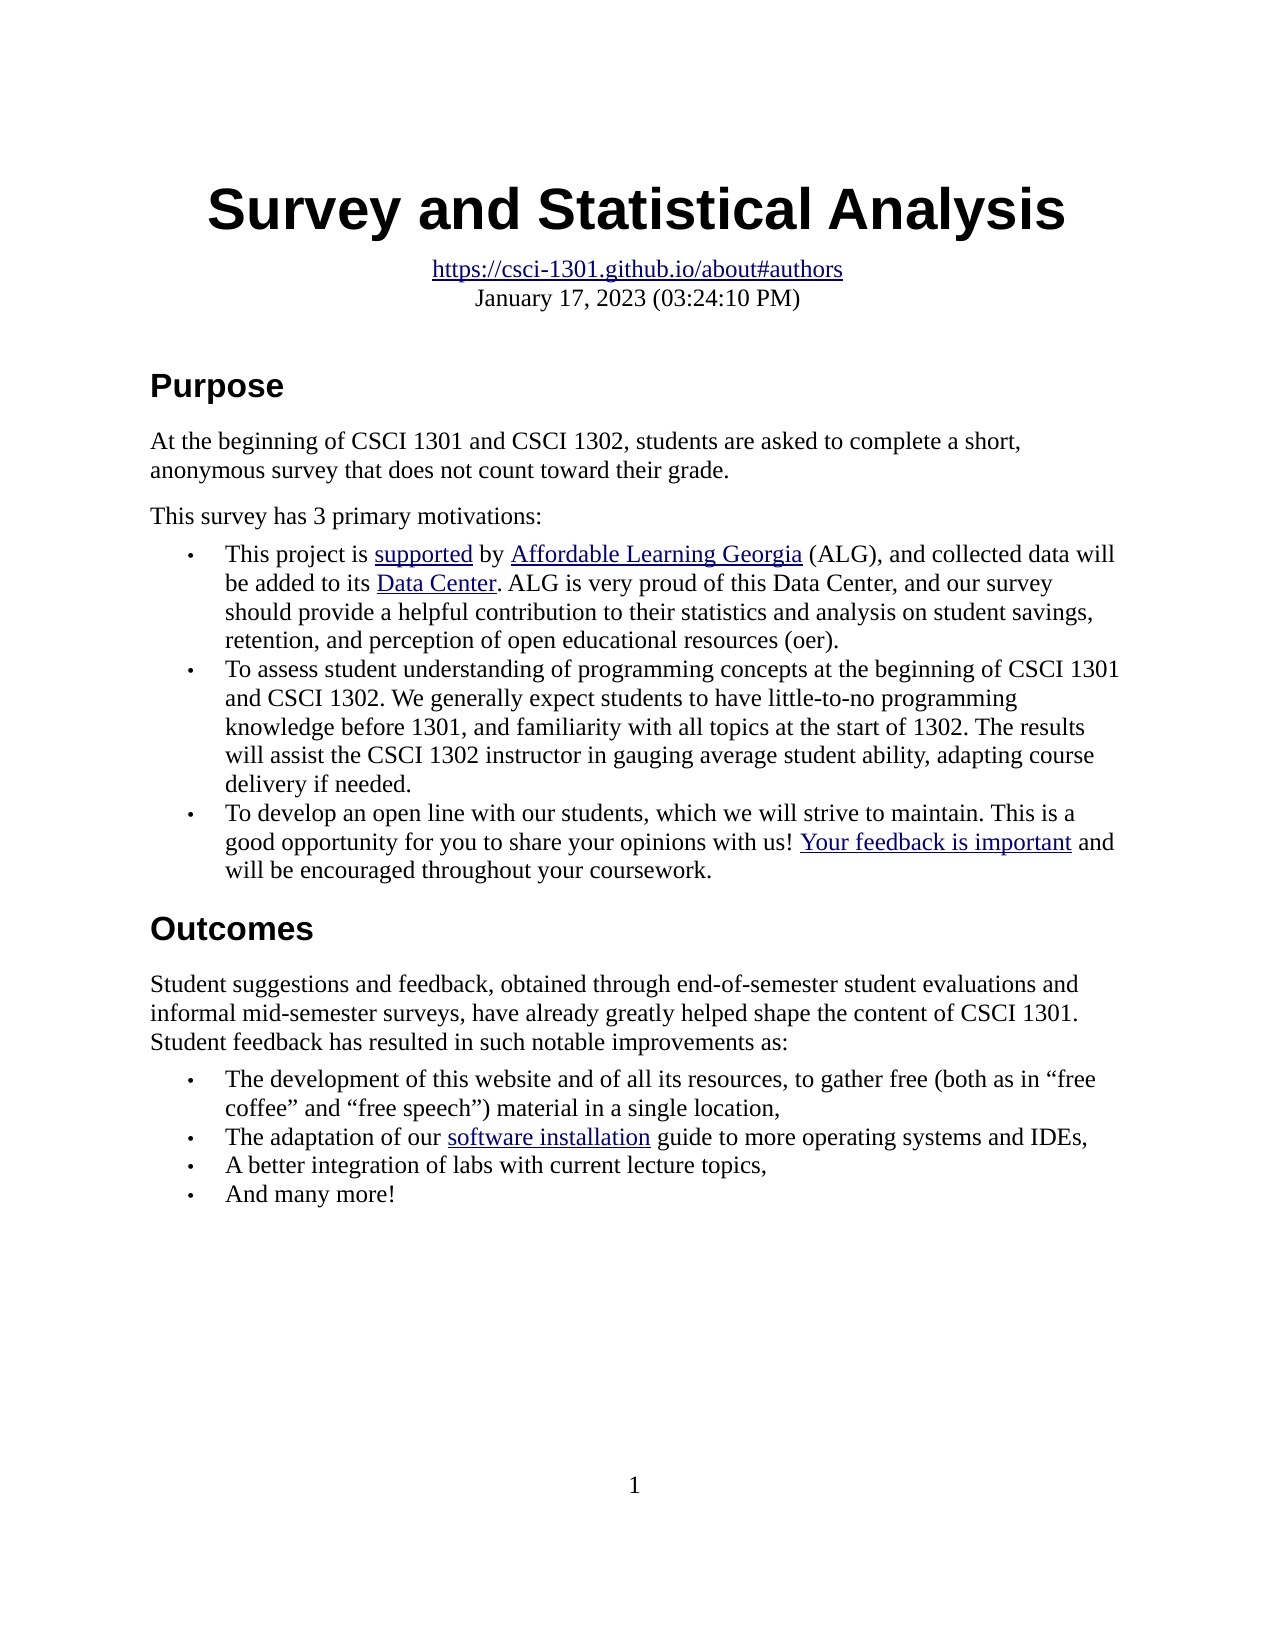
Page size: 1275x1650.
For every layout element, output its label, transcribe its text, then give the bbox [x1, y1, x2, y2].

title Survey and Statistical Analysis [150, 175, 1125, 242]
text https://csci-1301.github.io/about#authors [150, 254, 1125, 283]
subtitle Purpose [150, 366, 1125, 404]
list The development of this website and of all its resources, to gather free (both as in “free coffee” and “free speech”) material in a single location, [187, 1064, 1125, 1122]
text Student suggestions and feedback, obtained through end-of-semester student evaluations and informal mid-semester surveys, have already greatly helped shape the content of CSCI 1301. Student feedback has resulted in such notable improvements as: [150, 969, 1125, 1055]
list To develop an open line with our students, which we will strive to maintain. This is a good opportunity for you to share your opinions with us! Your feedback is important and will be encouraged throughout your coursework. [187, 798, 1125, 884]
list This project is supported by Affordable Learning Georgia (ALG), and collected data will be added to its Data Center. ALG is very proud of this Data Center, and our survey should provide a helpful contribution to their statistics and analysis on student savings, retention, and perception of open educational resources (oer). [187, 539, 1125, 654]
text This survey has 3 primary motivations: [150, 501, 1125, 530]
text January 17, 2023 (03:24:10 PM) [150, 283, 1125, 312]
text At the beginning of CSCI 1301 and CSCI 1302, students are asked to complete a short, anonymous survey that does not count toward their grade. [150, 426, 1125, 483]
list And many more! [187, 1179, 1125, 1208]
list To assess student understanding of programming concepts at the beginning of CSCI 1301 and CSCI 1302. We generally expect students to have little-to-no programming knowledge before 1301, and familiarity with all topics at the start of 1302. The results will assist the CSCI 1302 instructor in gauging average student ability, adapting course delivery if needed. [187, 654, 1125, 798]
list A better integration of labs with current lecture topics, [187, 1151, 1125, 1179]
list The adaptation of our software installation guide to more operating systems and IDEs, [187, 1122, 1125, 1151]
subtitle Outcomes [150, 909, 1125, 948]
